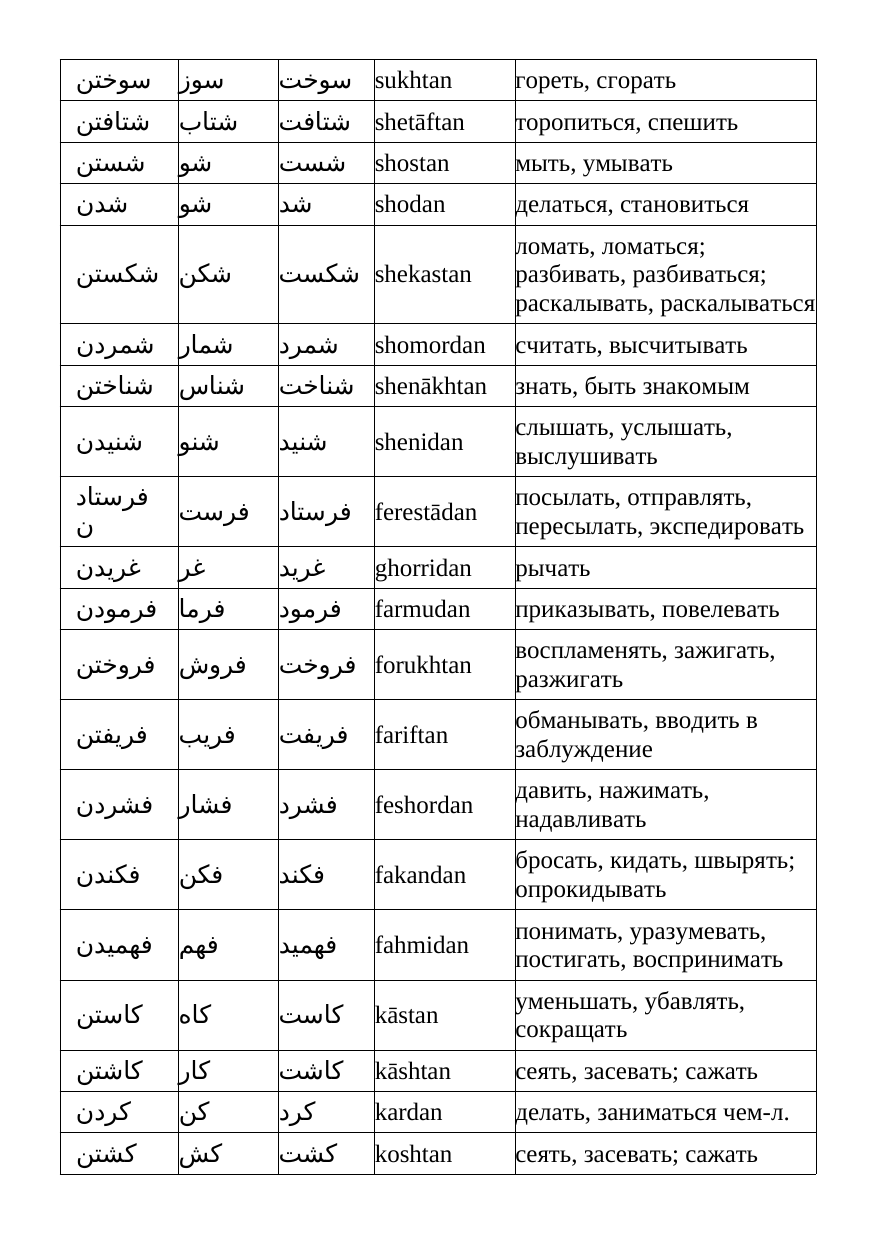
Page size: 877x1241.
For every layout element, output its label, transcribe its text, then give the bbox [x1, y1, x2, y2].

table_cell обманывать, вводить в заблуждение [516, 700, 816, 769]
table_cell слышать, услышать, выслушивать [516, 407, 816, 476]
table_cell sukhtan [375, 60, 515, 100]
table_cell فریب [179, 700, 278, 769]
table_cell kāshtan [375, 1051, 515, 1091]
table_cell سوخت [279, 60, 374, 100]
table_cell farmudan [375, 589, 515, 629]
table_cell shostan [375, 143, 515, 183]
table_cell уменьшать, убавлять, сокращать [516, 981, 816, 1049]
table_cell shetāftan [375, 101, 515, 142]
table_cell fariftan [375, 700, 515, 769]
table_cell forukhtan [375, 630, 515, 699]
table_cell غریدن [61, 547, 178, 588]
table_cell shenidan [375, 407, 515, 476]
table_cell فهمیدن [61, 910, 178, 979]
table_cell давить, нажимать, надавливать [516, 770, 816, 839]
table_cell کشت [279, 1133, 374, 1174]
table_cell کاست [279, 981, 374, 1049]
table_cell شد [279, 184, 374, 224]
table_cell воспламенять, зажигать, разжигать [516, 630, 816, 699]
table_cell понимать, уразумевать, постигать, воспринимать [516, 910, 816, 979]
table_cell کش [179, 1133, 278, 1174]
table_cell فکن [179, 840, 278, 909]
table_cell فروش [179, 630, 278, 699]
table_cell koshtan [375, 1133, 515, 1174]
table_cell کاشت [279, 1051, 374, 1091]
table_cell посылать, отправлять, пересылать, экспедировать [516, 477, 816, 546]
table_cell کرد [279, 1092, 374, 1132]
table_cell شمردن [61, 324, 178, 365]
table_cell فکند [279, 840, 374, 909]
table_cell shekastan [375, 226, 515, 323]
table_cell приказывать, повелевать [516, 589, 816, 629]
table_cell فشردن [61, 770, 178, 839]
table_cell рычать [516, 547, 816, 588]
table_cell فرمودن [61, 589, 178, 629]
table_cell сеять, засевать; сажать [516, 1133, 816, 1174]
table_cell гореть, сгорать [516, 60, 816, 100]
table_cell мыть, умывать [516, 143, 816, 183]
table_cell делать, заниматься чем-л. [516, 1092, 816, 1132]
table_cell کردن [61, 1092, 178, 1132]
table_cell شناختن [61, 366, 178, 406]
table_cell فرستادن [61, 477, 178, 546]
table_cell شستن [61, 143, 178, 183]
table_cell شتاب [179, 101, 278, 142]
table_cell делаться, становиться [516, 184, 816, 224]
table_cell فکندن [61, 840, 178, 909]
table_cell торопиться, спешить [516, 101, 816, 142]
table_cell feshordan [375, 770, 515, 839]
table_cell ghorridan [375, 547, 515, 588]
table_cell فروخت [279, 630, 374, 699]
table_cell бросать, кидать, швырять; опрокидывать [516, 840, 816, 909]
table_cell شنید [279, 407, 374, 476]
table_cell شمرد [279, 324, 374, 365]
table_cell فهم [179, 910, 278, 979]
table_cell فشار [179, 770, 278, 839]
table_cell شناخت [279, 366, 374, 406]
table_cell شنو [179, 407, 278, 476]
table_cell کاه [179, 981, 278, 1049]
table_cell کاستن [61, 981, 178, 1049]
table_cell знать, быть знакомым [516, 366, 816, 406]
table_cell شکست [279, 226, 374, 323]
table_cell فهمید [279, 910, 374, 979]
table_cell غرید [279, 547, 374, 588]
table_cell شتافت [279, 101, 374, 142]
table_cell شدن [61, 184, 178, 224]
table_cell fahmidan [375, 910, 515, 979]
table_cell شکن [179, 226, 278, 323]
table_cell сеять, засевать; сажать [516, 1051, 816, 1091]
table_cell shenākhtan [375, 366, 515, 406]
table_cell کاشتن [61, 1051, 178, 1091]
table_cell kāstan [375, 981, 515, 1049]
table_cell فشرد [279, 770, 374, 839]
table_cell شمار [179, 324, 278, 365]
table_cell غر [179, 547, 278, 588]
table_cell فرستاد [279, 477, 374, 546]
table_cell فرما [179, 589, 278, 629]
table_cell kardan [375, 1092, 515, 1132]
table_cell ferestādan [375, 477, 515, 546]
table_cell فریفتن [61, 700, 178, 769]
table_cell فریفت [279, 700, 374, 769]
table_cell سوز [179, 60, 278, 100]
table_cell shodan [375, 184, 515, 224]
table_cell شنیدن [61, 407, 178, 476]
table_cell shomordan [375, 324, 515, 365]
table_cell شو [179, 143, 278, 183]
table_cell شکستن [61, 226, 178, 323]
table_cell سوختن [61, 60, 178, 100]
table_cell fakandan [375, 840, 515, 909]
table_cell شست [279, 143, 374, 183]
table_cell شو [179, 184, 278, 224]
table_cell считать, высчитывать [516, 324, 816, 365]
table_cell کشتن [61, 1133, 178, 1174]
table_cell شناس [179, 366, 278, 406]
table_cell کن [179, 1092, 278, 1132]
table_cell فرمود [279, 589, 374, 629]
table_cell شتافتن [61, 101, 178, 142]
table_cell ломать, ломаться; разбивать, разбиваться; раскалывать, раскалываться [516, 226, 816, 323]
table_cell فرست [179, 477, 278, 546]
table_cell کار [179, 1051, 278, 1091]
table_cell فروختن [61, 630, 178, 699]
